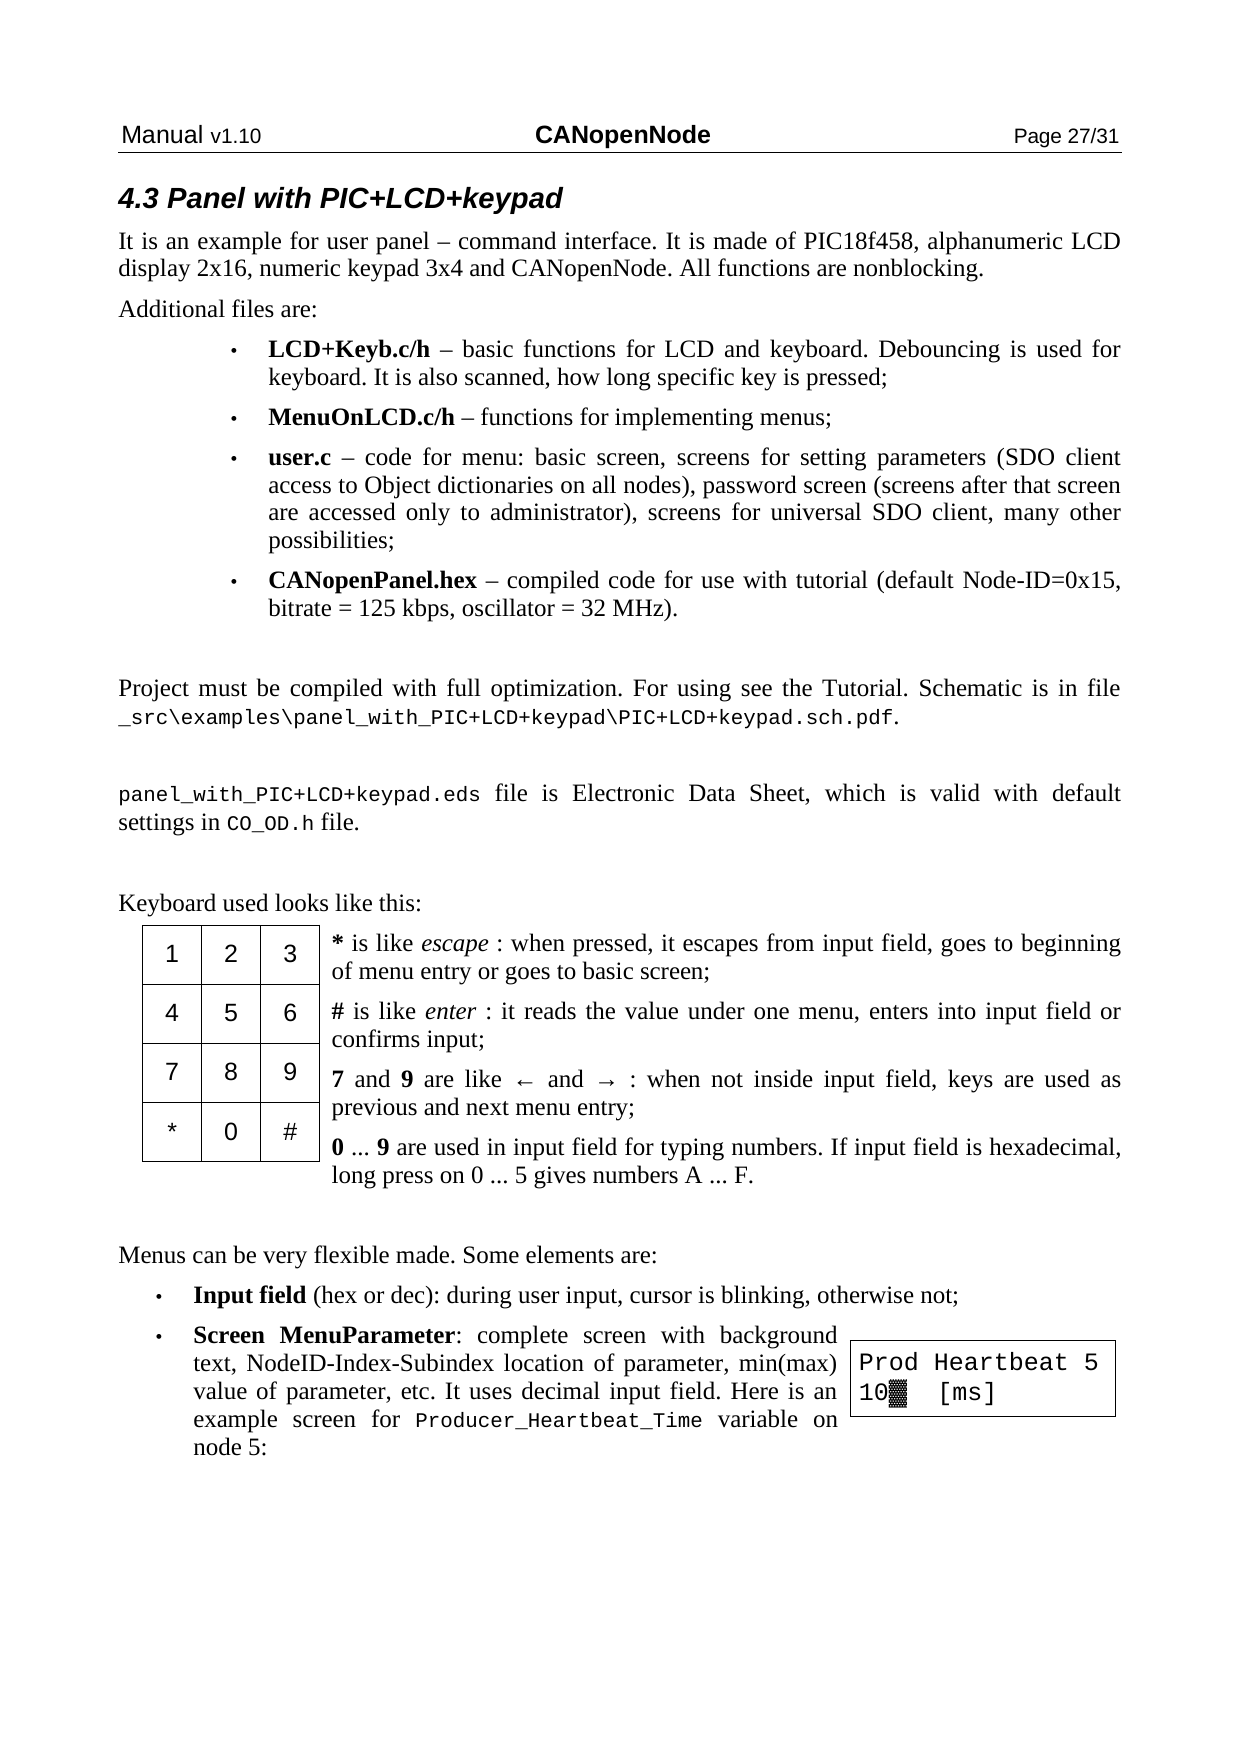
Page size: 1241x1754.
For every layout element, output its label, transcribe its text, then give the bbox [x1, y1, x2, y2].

text Menus can be very flexible made. Some elements are: [118, 1241, 1122, 1269]
text panel_with_PIC+LCD+keypad.eds file is Electronic Data Sheet, which is valid with default settings in CO_OD.h file. [118, 779, 1122, 836]
table_cell 7 [143, 1044, 201, 1102]
list user.c – code for menu: basic screen, screens for setting parameters (SDO client access to Object dictionaries on all nodes), password screen (screens after that screen are accessed only to administrator), screens for universal SDO client, many other possibilities; [231, 443, 1122, 554]
list LCD+Keyb.c/h – basic functions for LCD and keyboard. Debouncing is used for keyboard. It is also scanned, how long specific key is pressed; [231, 335, 1122, 390]
table_header 2 [202, 926, 260, 984]
table_header 1 [143, 926, 201, 984]
table_cell # [261, 1103, 319, 1161]
list Screen MenuParameter: complete screen with background text, NodeID-Index-Subindex location of parameter, min(max) value of parameter, etc. It uses decimal input field. Here is an example screen for Producer_Heartbeat_Time variable on node 5: [156, 1322, 1122, 1461]
text # is like enter : it reads the value under one menu, enters into input field or confirms input; [320, 997, 1122, 1053]
list Prod Heartbeat 5 [859, 1349, 1107, 1378]
list Input field (hex or dec): during user input, cursor is blinking, otherwise not; [156, 1281, 1122, 1309]
table_cell 0 [202, 1103, 260, 1161]
text It is an example for user panel – command interface. It is made of PIC18f458, alphanumeric LCD display 2x16, numeric keypad 3x4 and CANopenNode. All functions are nonblocking. [118, 227, 1122, 282]
text * is like escape : when pressed, it escapes from input field, goes to beginning of menu entry or goes to basic screen; [320, 929, 1122, 985]
table_header 3 [261, 926, 319, 984]
text Project must be compiled with full optimization. For using see the Tutorial. Schematic is in file _src\examples\panel_with_PIC+LCD+keypad\PIC+LCD+keypad.sch.pdf. [118, 674, 1122, 731]
table_cell 4 [143, 985, 201, 1043]
table_cell 8 [202, 1044, 260, 1102]
table_cell 9 [261, 1044, 319, 1102]
text 7 and 9 are like ← and → : when not inside input field, keys are used as previous and next menu entry; [320, 1065, 1122, 1121]
text 0 ... 9 are used in input field for typing numbers. If input field is hexadecimal, long press on 0 ... 5 gives numbers A ... F. [118, 1133, 1122, 1188]
table_cell 5 [202, 985, 260, 1043]
list 10▓ [ms] [859, 1378, 1107, 1407]
list CANopenPanel.hex – compiled code for use with tutorial (default Node-ID=0x15, bitrate = 125 kbps, oscillator = 32 MHz). [231, 566, 1122, 622]
text Keyboard used looks like this: [118, 889, 1122, 917]
table_cell 6 [261, 985, 319, 1043]
subtitle 4.3 Panel with PIC+LCD+keypad [118, 182, 1122, 214]
text Additional files are: [118, 295, 1122, 322]
list MenuOnLCD.c/h – functions for implementing menus; [231, 403, 1122, 431]
table_cell * [143, 1103, 201, 1161]
